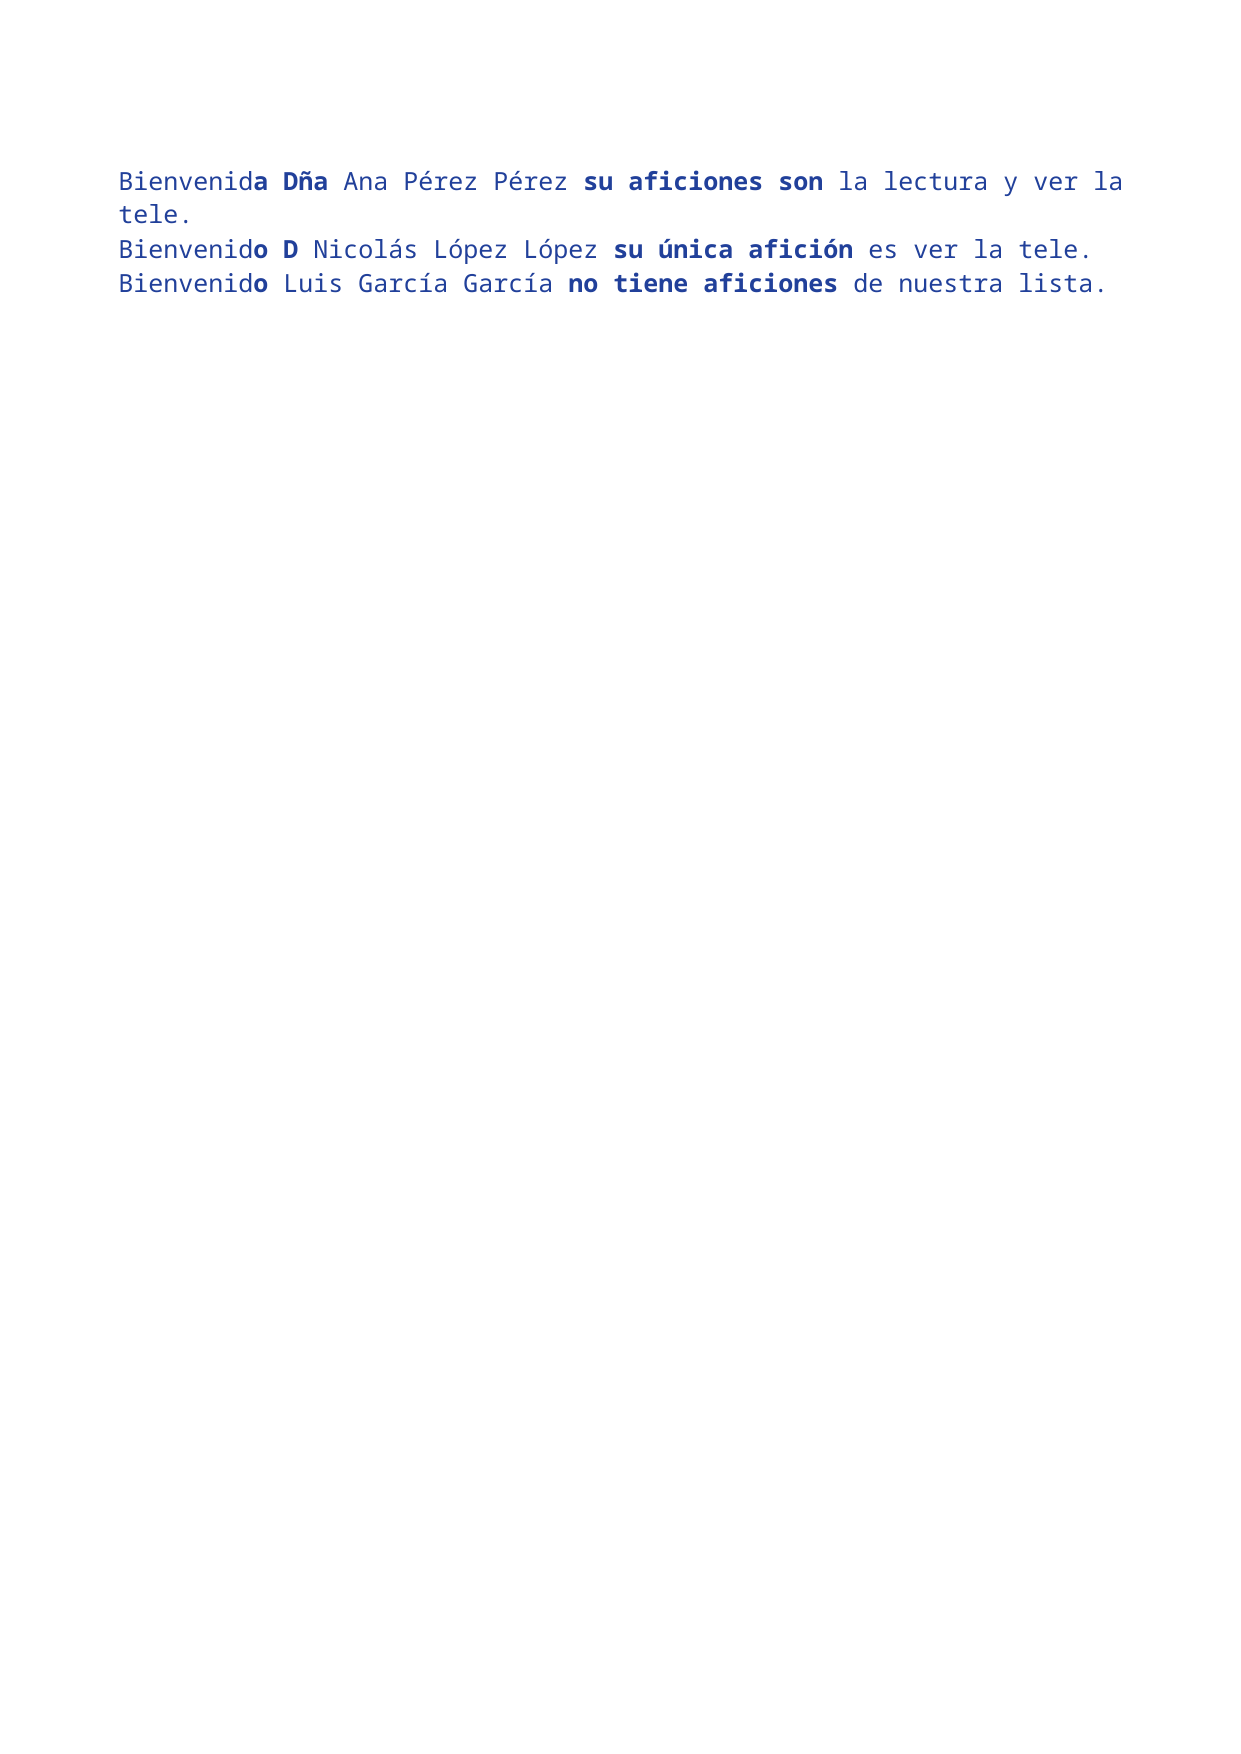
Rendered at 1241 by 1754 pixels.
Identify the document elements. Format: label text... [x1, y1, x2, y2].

text Bienvenido Luis García García no tiene aficiones de nuestra lista. [118, 265, 1152, 299]
text Bienvenido D Nicolás López López su única afición es ver la tele. [118, 231, 1152, 265]
text Bienvenida Dña Ana Pérez Pérez su aficiones son la lectura y ver la tele. [118, 163, 1152, 231]
